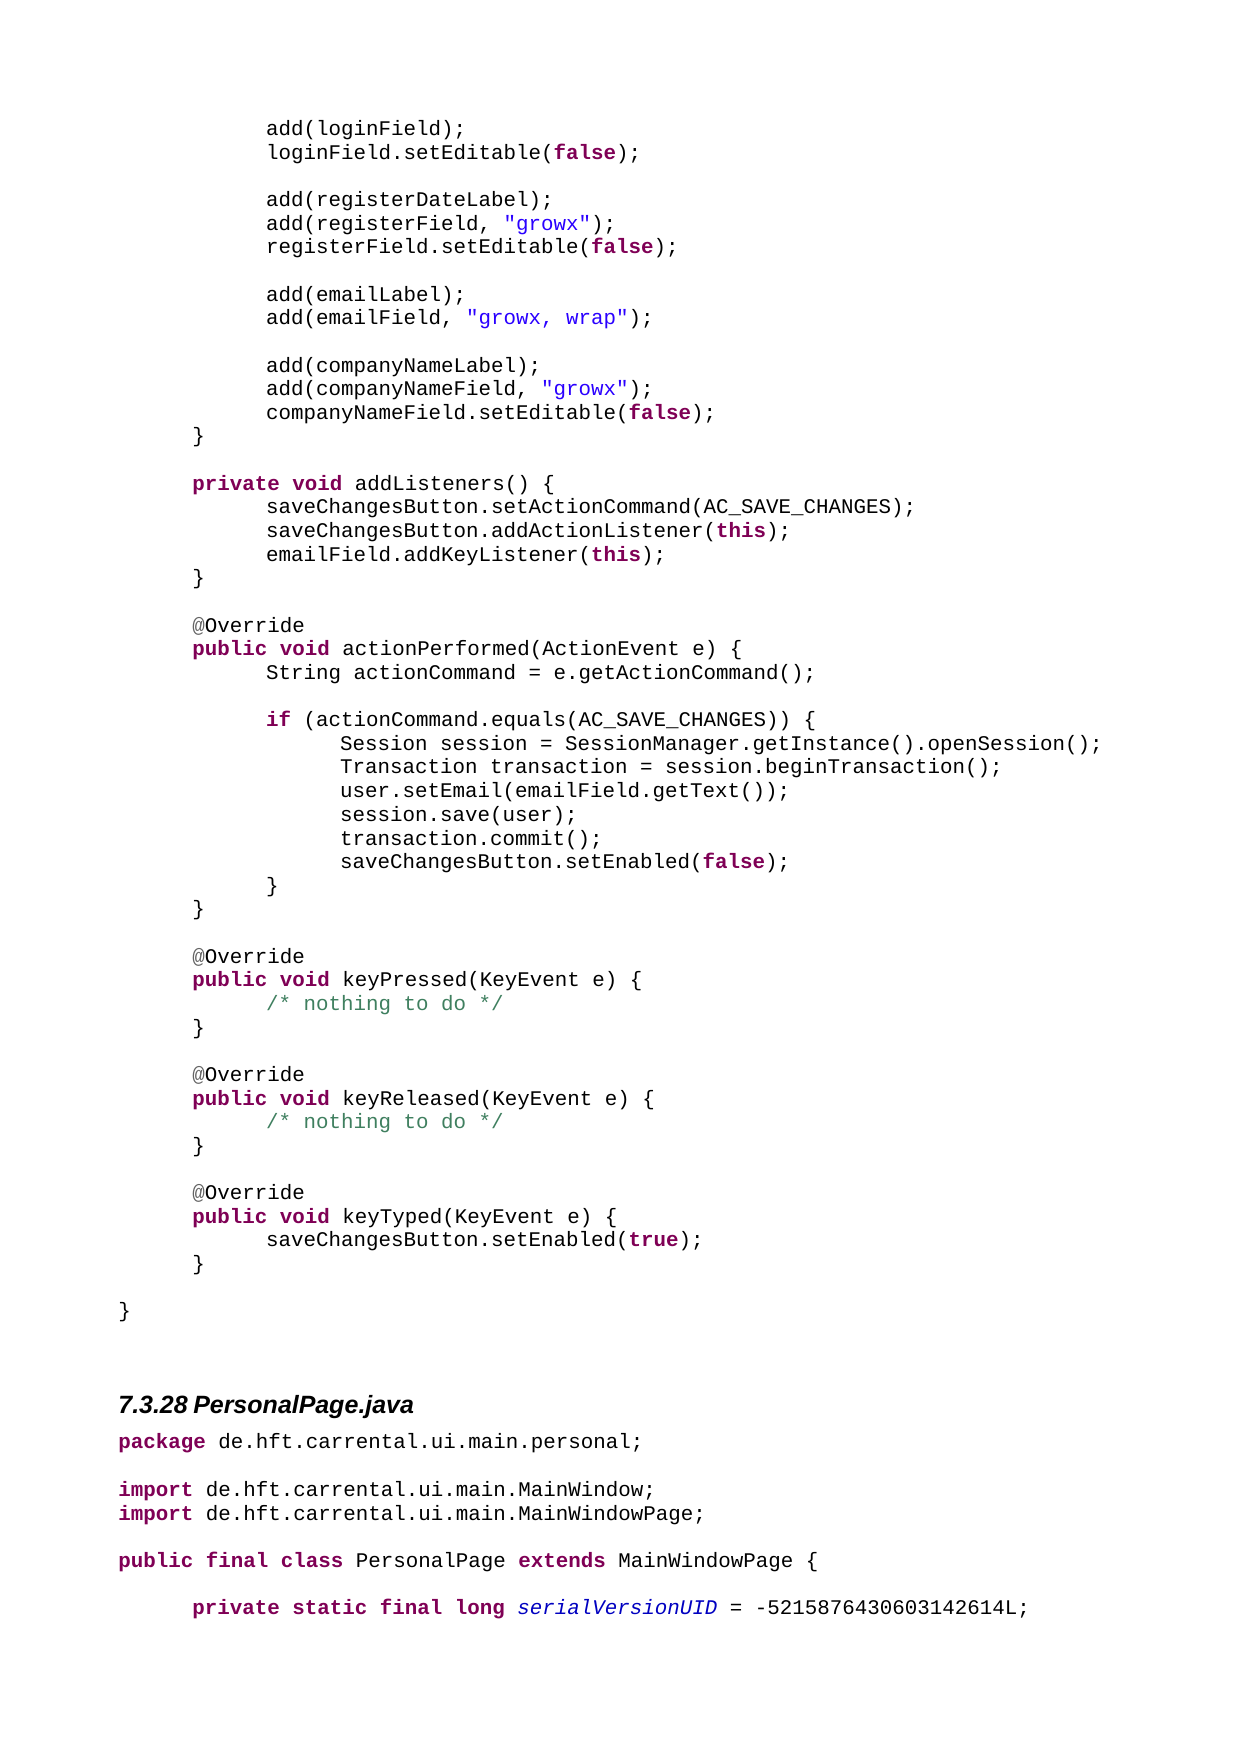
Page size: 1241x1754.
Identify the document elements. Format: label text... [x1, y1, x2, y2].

text companyNameField.setEditable(false); [118, 402, 1122, 426]
text @Override [118, 615, 1122, 638]
text /* nothing to do */ [118, 1111, 1122, 1135]
text } [118, 567, 1122, 591]
text } [118, 1300, 1122, 1324]
text String actionCommand = e.getActionCommand(); [118, 662, 1122, 686]
text public void keyPressed(KeyEvent e) { [118, 969, 1122, 993]
text import de.hft.carrental.ui.main.MainWindow; [118, 1479, 1122, 1502]
text user.setEmail(emailField.getText()); [118, 780, 1122, 804]
text loginField.setEditable(false); [118, 142, 1122, 165]
text private static final long serialVersionUID = -5215876430603142614L; [118, 1597, 1122, 1621]
text @Override [118, 1064, 1122, 1088]
text saveChangesButton.setActionCommand(AC_SAVE_CHANGES); [118, 496, 1122, 520]
text package de.hft.carrental.ui.main.personal; [118, 1432, 1122, 1455]
text emailField.addKeyListener(this); [118, 544, 1122, 567]
text add(companyNameField, "growx"); [118, 378, 1122, 402]
text } [118, 898, 1122, 922]
text /* nothing to do */ [118, 993, 1122, 1017]
text public final class PersonalPage extends MainWindowPage { [118, 1550, 1122, 1573]
text Session session = SessionManager.getInstance().openSession(); [118, 733, 1122, 757]
text import de.hft.carrental.ui.main.MainWindowPage; [118, 1502, 1122, 1526]
text add(registerField, "growx"); [118, 213, 1122, 236]
text @Override [118, 1182, 1122, 1206]
text if (actionCommand.equals(AC_SAVE_CHANGES)) { [118, 709, 1122, 733]
text registerField.setEditable(false); [118, 236, 1122, 260]
text } [118, 875, 1122, 898]
text } [118, 1253, 1122, 1277]
text public void actionPerformed(ActionEvent e) { [118, 638, 1122, 662]
text public void keyTyped(KeyEvent e) { [118, 1206, 1122, 1229]
text saveChangesButton.setEnabled(true); [118, 1229, 1122, 1253]
text add(registerDateLabel); [118, 189, 1122, 213]
text add(emailLabel); [118, 284, 1122, 307]
text add(companyNameLabel); [118, 354, 1122, 378]
text session.save(user); [118, 804, 1122, 827]
text public void keyReleased(KeyEvent e) { [118, 1088, 1122, 1111]
text transaction.commit(); [118, 827, 1122, 851]
text add(loginField); [118, 118, 1122, 142]
text Transaction transaction = session.beginTransaction(); [118, 757, 1122, 780]
text @Override [118, 946, 1122, 969]
text } [118, 1135, 1122, 1158]
subtitle PersonalPage.java [118, 1390, 1122, 1419]
text private void addListeners() { [118, 473, 1122, 496]
text saveChangesButton.setEnabled(false); [118, 851, 1122, 875]
text } [118, 1017, 1122, 1040]
text } [118, 426, 1122, 449]
text saveChangesButton.addActionListener(this); [118, 520, 1122, 544]
text add(emailField, "growx, wrap"); [118, 307, 1122, 331]
